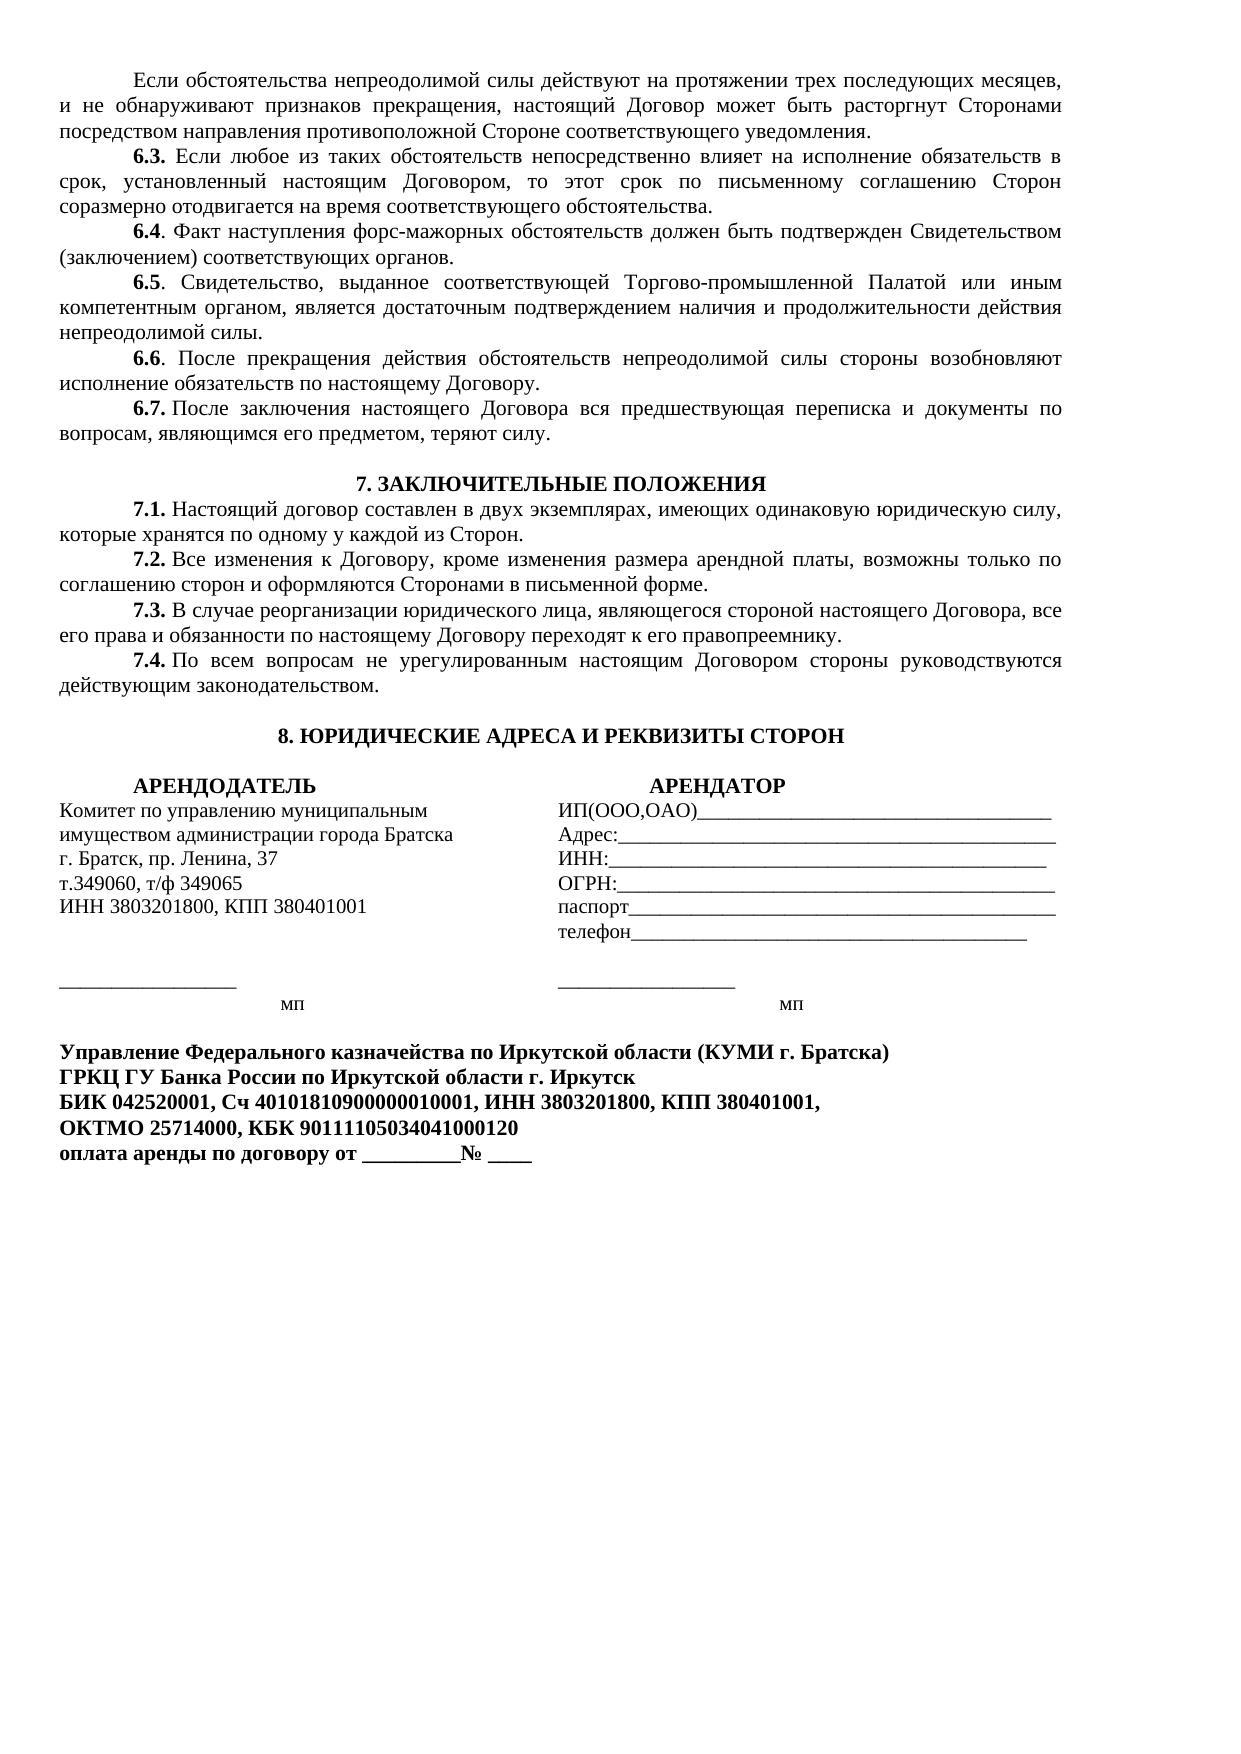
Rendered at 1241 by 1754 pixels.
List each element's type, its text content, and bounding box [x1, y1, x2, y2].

text 6.6. После прекращения действия обстоятельств непреодолимой силы стороны возобновляют исполнение обязательств по настоящему Договору. [59, 344, 1063, 395]
text Если обстоятельства непреодолимой силы действуют на протяжении трех последующих месяцев, и не обнаруживают признаков прекращения, настоящий Договор может быть расторгнут Сторонами посредством направления противоположной Стороне соответствующего уведомления. [59, 67, 1063, 143]
list По всем вопросам не урегулированным настоящим Договором стороны руководствуются действующим законодательством. [59, 647, 1063, 697]
text оплата аренды по договору от _________№ ____ [59, 1140, 1063, 1165]
text 7.3. В случае реорганизации юридического лица, являющегося стороной настоящего Договора, все его права и обязанности по настоящему Договору переходят к его правопреемнику. [59, 597, 1063, 647]
text 6.5. Свидетельство, выданное соответствующей Торгово-промышленной Палатой или иным компетентным органом, является достаточным подтверждением наличия и продолжительности действия непреодолимой силы. [59, 269, 1063, 344]
table_header Комитет по управлению муниципальным имуществом администрации города Братска г. Братск, пр. Ленина, 37 т.349060, т/ф 349065 ИНН 3803201800, КПП 380401001 _________________ мп [48, 798, 547, 1015]
text БИК 042520001, Сч 40101810900000010001, ИНН 3803201800, КПП 380401001, [59, 1089, 1063, 1114]
list Настоящий договор составлен в двух экземплярах, имеющих одинаковую юридическую силу, которые хранятся по одному у каждой из Сторон. [59, 496, 1063, 546]
text ГРКЦ ГУ Банка России по Иркутской области г. Иркутск [59, 1064, 1063, 1089]
list 8. ЮРИДИЧЕСКИЕ АДРЕСА И РЕКВИЗИТЫ СТОРОН [59, 723, 1063, 748]
text Управление Федерального казначейства по Иркутской области (КУМИ г. Братска) [59, 1039, 1063, 1064]
text 7. ЗАКЛЮЧИТЕЛЬНЫЕ ПОЛОЖЕНИЯ [59, 471, 1063, 496]
table_header ИП(ООО,ОАО)__________________________________Адрес:__________________________________________ИНН:__________________________________________ОГРН:__________________________________________паспорт_________________________________________телефон______________________________________ _________________ мп [547, 798, 1072, 1015]
subtitle АРЕНДОДАТЕЛЬ АРЕНДАТОР [59, 773, 1063, 798]
text ОКТМО 25714000, КБК 90111105034041000120 [59, 1114, 1063, 1140]
list После заключения настоящего Договора вся предшествующая переписка и документы по вопросам, являющимся его предметом, теряют силу. [59, 395, 1063, 445]
list Все изменения к Договору, кроме изменения размера арендной платы, возможны только по соглашению сторон и оформляются Сторонами в письменной форме. [59, 546, 1063, 597]
text 6.3. Если любое из таких обстоятельств непосредственно влияет на исполнение обязательств в срок, установленный настоящим Договором, то этот срок по письменному соглашению Сторон соразмерно отодвигается на время соответствующего обстоятельства. [59, 143, 1063, 218]
text 6.4. Факт наступления форс-мажорных обстоятельств должен быть подтвержден Свидетельством (заключением) соответствующих органов. [59, 218, 1063, 269]
